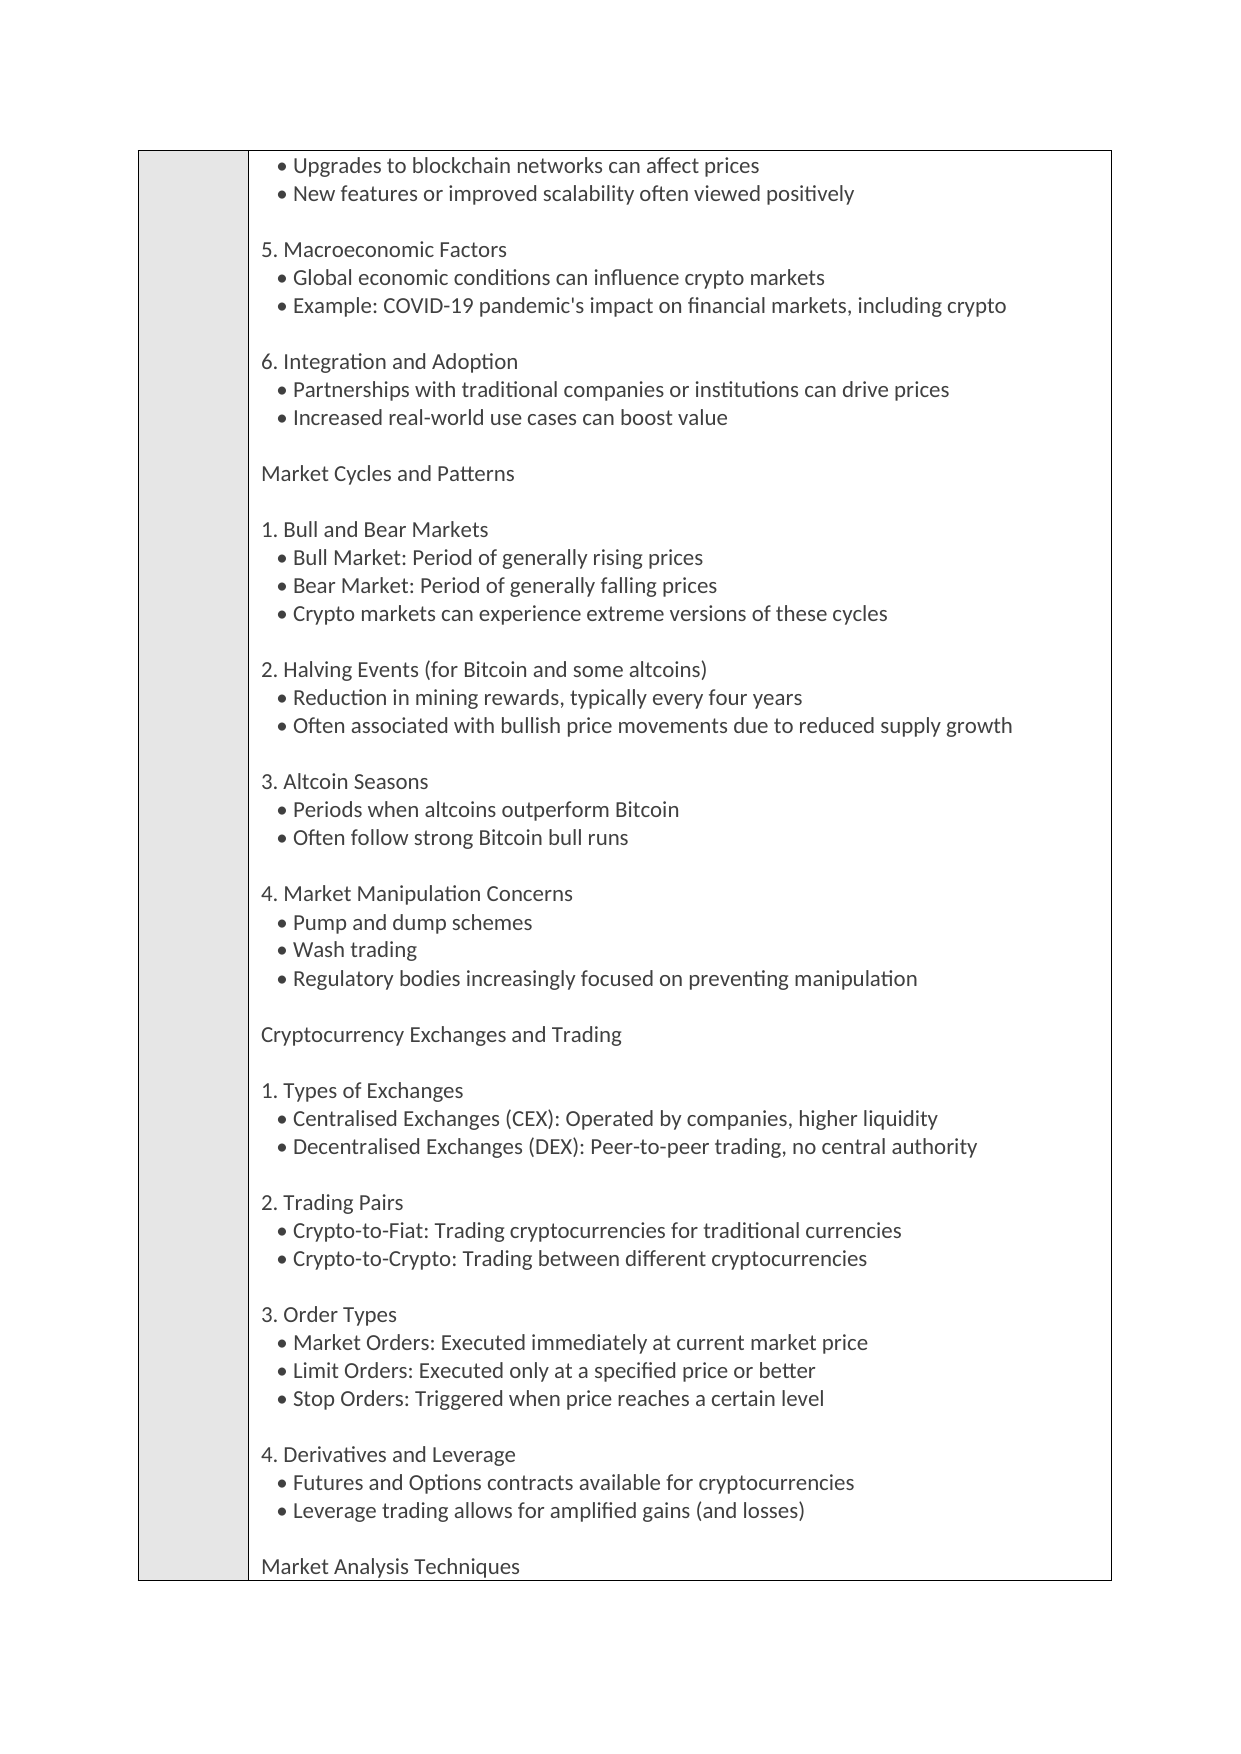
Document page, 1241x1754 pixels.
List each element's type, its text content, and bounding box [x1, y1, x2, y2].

table_cell • Upgrades to blockchain networks can affect prices • New features or improved scalability often viewed positively 5. Macroeconomic Factors • Global economic conditions can influence crypto markets • Example: COVID-19 pandemic's impact on financial markets, including crypto 6. Integration and Adoption • Partnerships with traditional companies or institutions can drive prices • Increased real-world use cases can boost value Market Cycles and Patterns 1. Bull and Bear Markets • Bull Market: Period of generally rising prices • Bear Market: Period of generally falling prices • Crypto markets can experience extreme versions of these cycles 2. Halving Events (for Bitcoin and some altcoins) • Reduction in mining rewards, typically every four years • Often associated with bullish price movements due to reduced supply growth 3. Altcoin Seasons • Periods when altcoins outperform Bitcoin • Often follow strong Bitcoin bull runs 4. Market Manipulation Concerns • Pump and dump schemes • Wash trading • Regulatory bodies increasingly focused on preventing manipulation Cryptocurrency Exchanges and Trading 1. Types of Exchanges • Centralised Exchanges (CEX): Operated by companies, higher liquidity • Decentralised Exchanges (DEX): Peer-to-peer trading, no central authority 2. Trading Pairs • Crypto-to-Fiat: Trading cryptocurrencies for traditional currencies • Crypto-to-Crypto: Trading between different cryptocurrencies 3. Order Types • Market Orders: Executed immediately at current market price • Limit Orders: Executed only at a specified price or better • Stop Orders: Triggered when price reaches a certain level 4. Derivatives and Leverage • Futures and Options contracts available for cryptocurrencies • Leverage trading allows for amplified gains (and losses) Market Analysis Techniques [249, 151, 1111, 1580]
table_cell [139, 151, 248, 1580]
